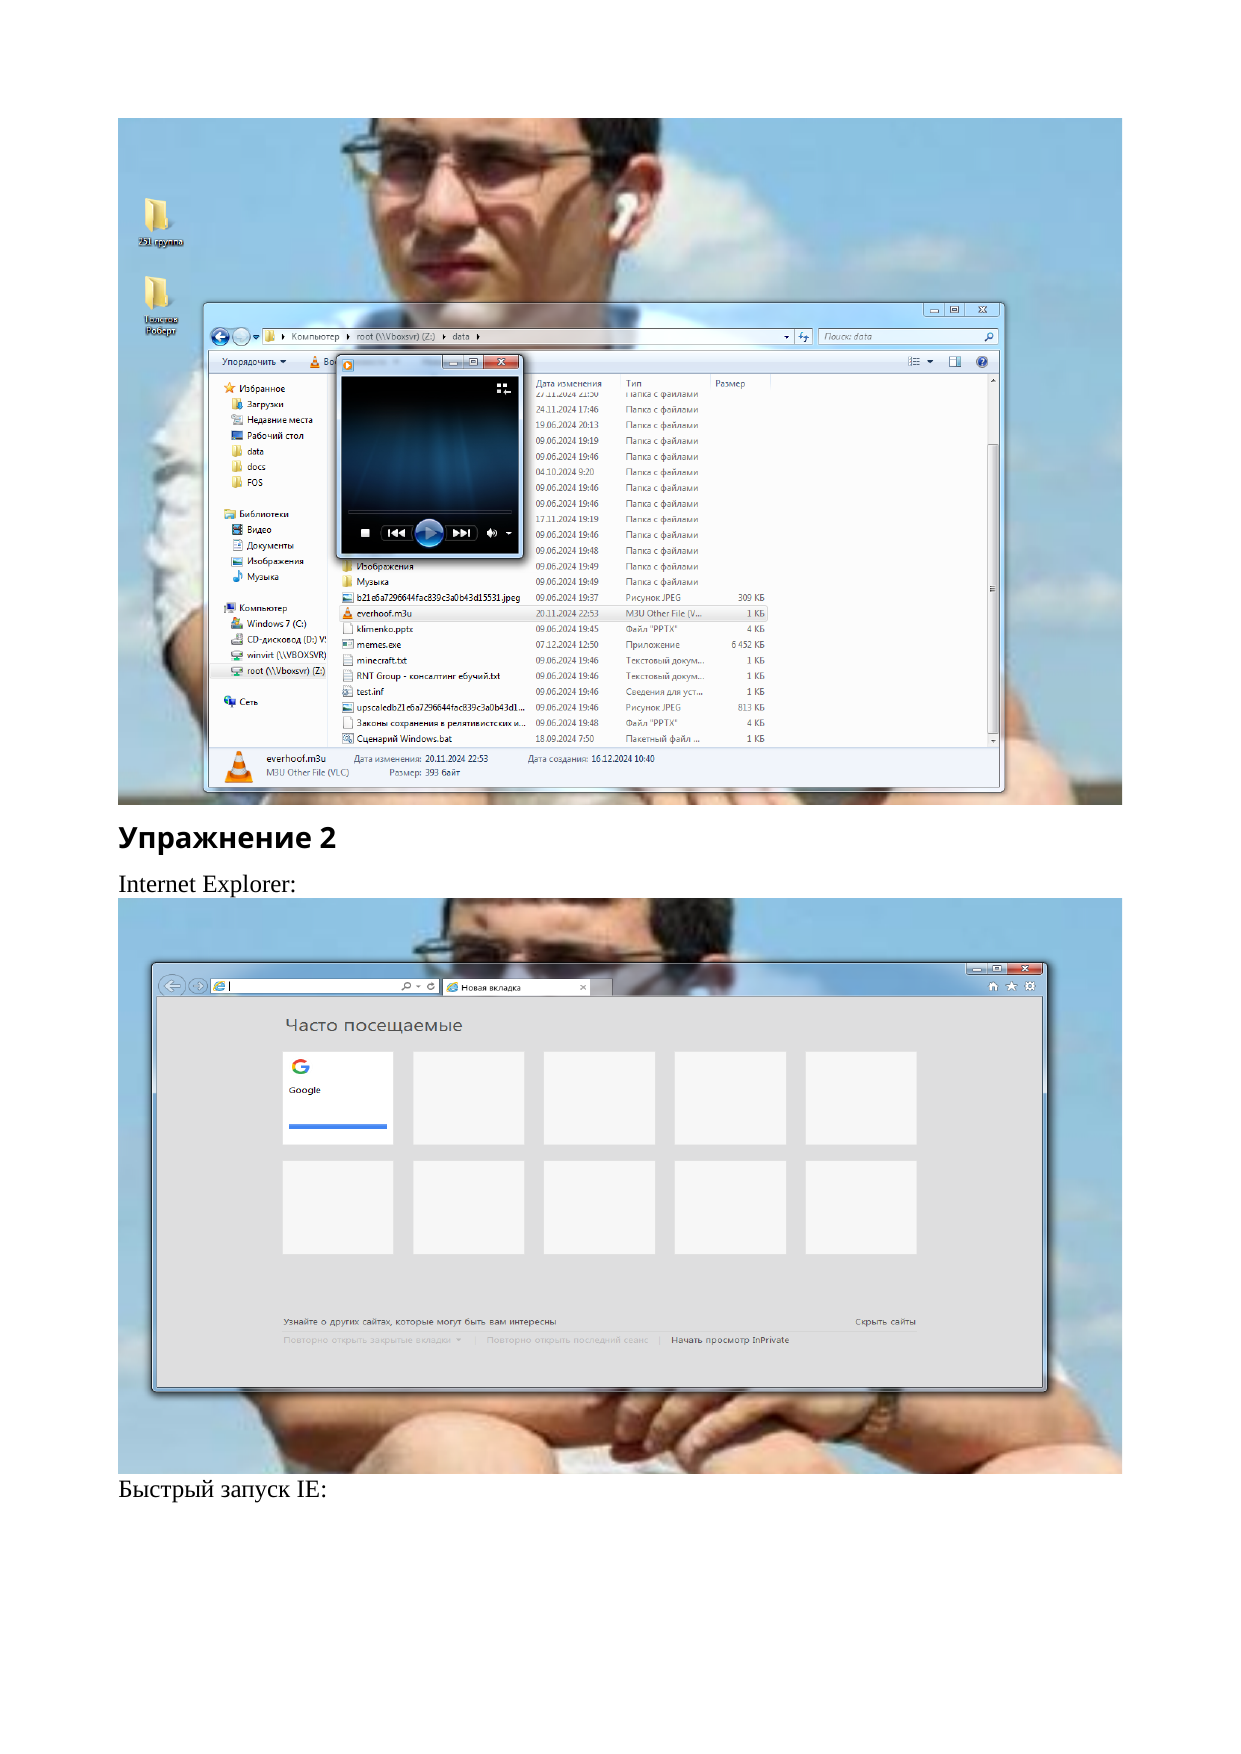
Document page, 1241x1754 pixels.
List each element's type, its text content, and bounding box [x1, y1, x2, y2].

picture [118, 898, 1123, 1474]
text Internet Explorer: [118, 869, 1122, 898]
subtitle Упражнение 2 [118, 817, 1122, 857]
text Быстрый запуск IE: [118, 1474, 1122, 1503]
picture [118, 118, 1123, 805]
